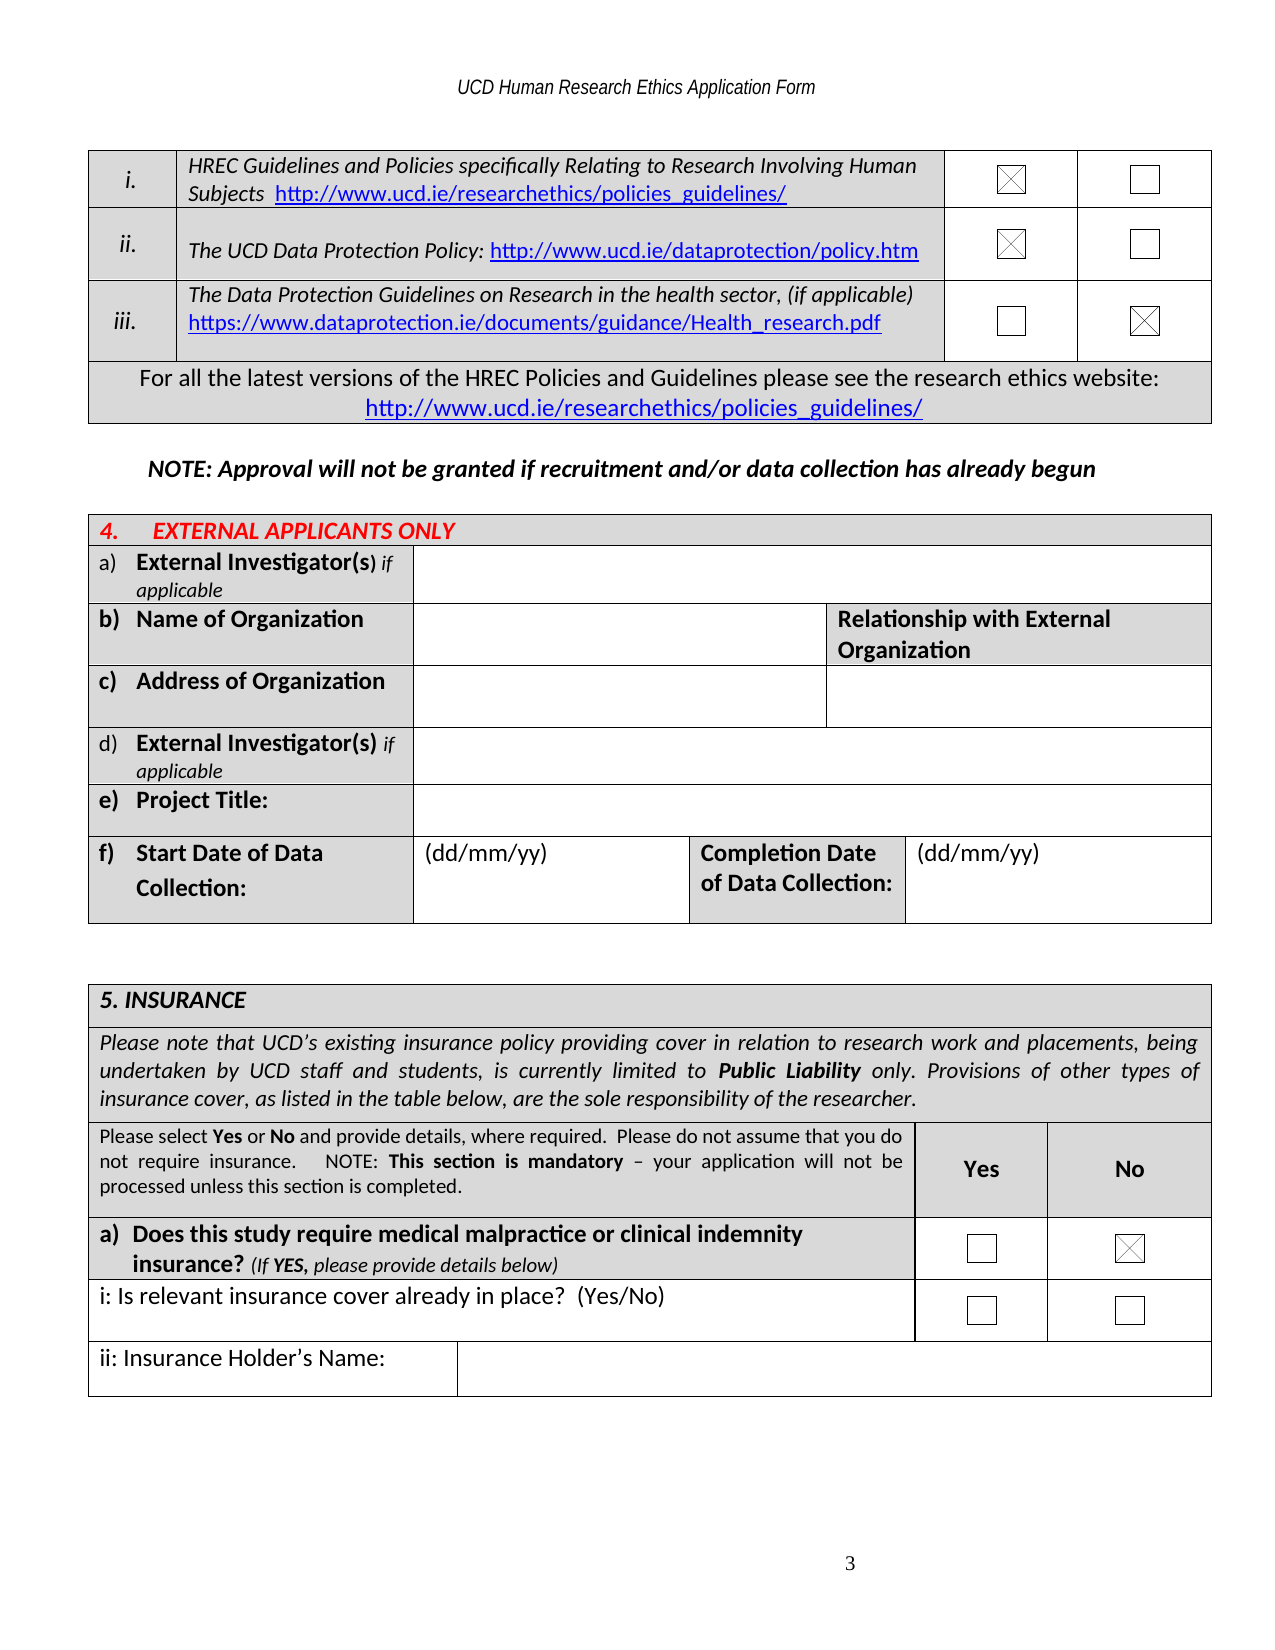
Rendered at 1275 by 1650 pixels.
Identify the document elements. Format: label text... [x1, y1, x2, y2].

table_cell Start Date of Data Collection: [89, 837, 413, 923]
table_cell i: Is relevant insurance cover already in place? (Yes/No) [89, 1280, 914, 1341]
table_cell [414, 728, 1211, 783]
table_cell (dd/mm/yy) [414, 837, 689, 923]
table_cell [458, 1342, 1211, 1396]
table_cell [827, 666, 1211, 727]
table_cell [89, 281, 176, 361]
table_cell [414, 785, 1211, 836]
table_cell Relationship with External Organization [827, 604, 1211, 664]
table_cell [414, 546, 1211, 602]
table_header 4. EXTERNAL APPLICANTS ONLY [89, 515, 1211, 545]
table_cell Address of Organization [89, 666, 413, 727]
table_cell No [1048, 1123, 1211, 1217]
table_cell [916, 1280, 1047, 1341]
table_cell [1078, 281, 1211, 361]
table_cell [945, 208, 1077, 279]
table_cell Does this study require medical malpractice or clinical indemnity insurance? (If YES, please provide details below) [89, 1218, 914, 1279]
table_cell [1078, 208, 1211, 279]
table_cell [1048, 1218, 1211, 1279]
table_cell Please select Yes or No and provide details, where required. Please do not assume that you do not require insurance. NOTE: This section is mandatory – your application will not be processed unless this section is completed. [89, 1123, 914, 1217]
table_cell [414, 666, 826, 727]
table_cell The UCD Data Protection Policy: http://www.ucd.ie/dataprotection/policy.htm [177, 208, 944, 279]
table_cell [89, 151, 176, 207]
table_cell [1078, 151, 1211, 207]
table_cell Project Title: [89, 785, 413, 836]
table_cell Yes [916, 1123, 1047, 1217]
table_cell Completion Date of Data Collection: [690, 837, 905, 923]
table_cell Please note that UCD’s existing insurance policy providing cover in relation to research work and placements, being undertaken by UCD staff and students, is currently limited to Public Liability only. Provisions of other types of insurance cover, as listed in the table below, are the sole responsibility of the researcher. [89, 1028, 1211, 1122]
table_cell (dd/mm/yy) [906, 837, 1211, 923]
table_cell The Data Protection Guidelines on Research in the health sector, (if applicable) https://www.dataprotection.ie/documents/guidance/Health_research.pdf [177, 281, 944, 361]
table_cell [89, 208, 176, 279]
table_cell Name of Organization [89, 604, 413, 664]
table_cell [916, 1218, 1047, 1279]
table_cell External Investigator(s) if applicable [89, 546, 413, 602]
table_cell [1048, 1280, 1211, 1341]
table_cell ii: Insurance Holder’s Name: [89, 1342, 457, 1396]
text NOTE: Approval will not be granted if recruitment and/or data collection has already begun [148, 453, 1125, 483]
table_cell External Investigator(s) if applicable [89, 728, 413, 783]
table_cell [945, 151, 1077, 207]
table_cell For all the latest versions of the HREC Policies and Guidelines please see the research ethics website: http://www.ucd.ie/researchethics/policies_guidelines/ [89, 362, 1211, 423]
table_cell [945, 281, 1077, 361]
table_header 5. INSURANCE [89, 985, 1211, 1027]
table_cell [414, 604, 826, 664]
table_cell HREC Guidelines and Policies specifically Relating to Research Involving Human Subjects http://www.ucd.ie/researchethics/policies_guidelines/ [177, 151, 944, 207]
